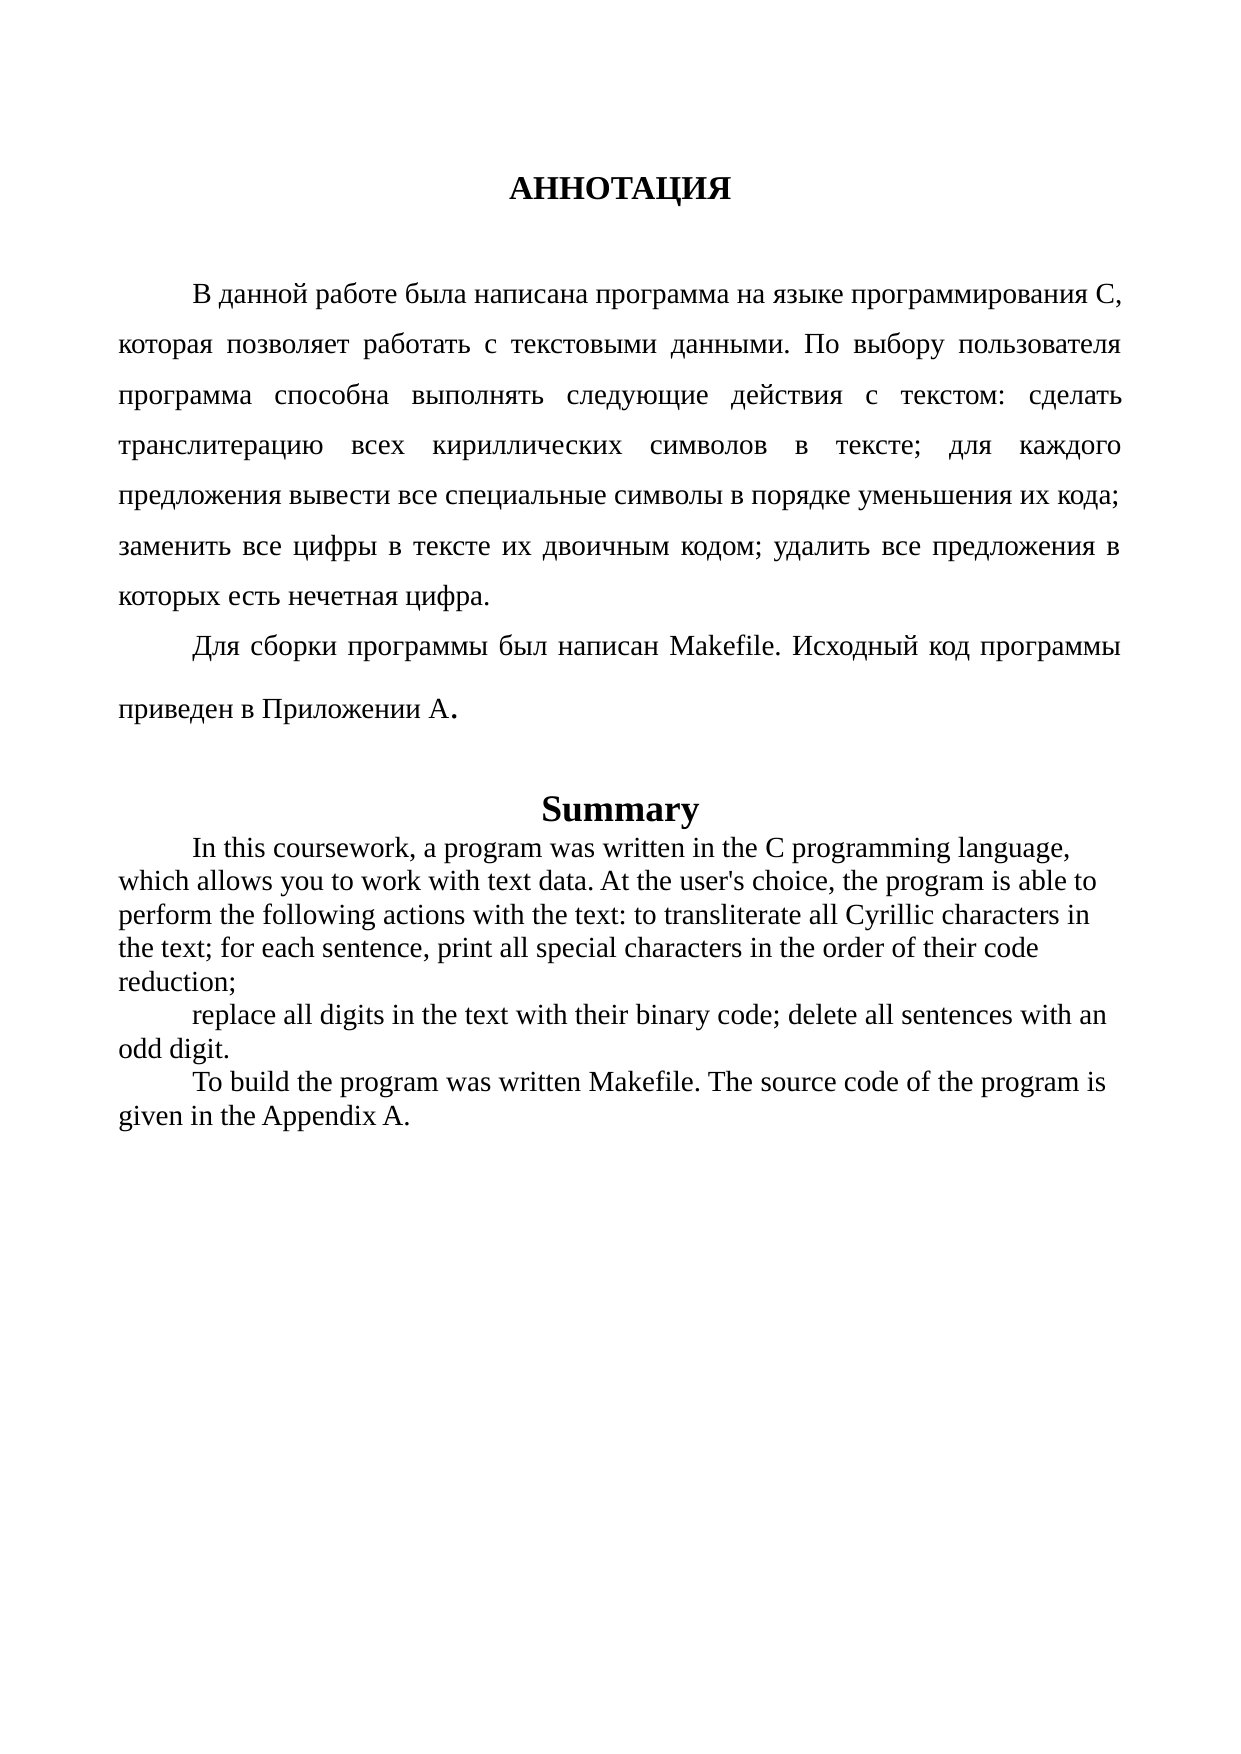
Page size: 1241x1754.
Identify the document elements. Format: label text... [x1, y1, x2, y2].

text Для сборки программы был написан Makefile. Исходный код программы приведен в Приложении А. [118, 628, 1122, 727]
text заменить все цифры в тексте их двоичным кодом; удалить все предложения в которых есть нечетная цифра. [118, 528, 1122, 612]
text Summary [118, 787, 1122, 830]
text To build the program was written Makefile. The source code of the program is given in the Appendix A. [118, 1064, 1122, 1132]
text replace all digits in the text with their binary code; delete all sentences with an odd digit. [118, 997, 1122, 1064]
text Аннотация [118, 168, 1122, 207]
text В данной работе была написана программа на языке программирования C, которая позволяет работать с текстовыми данными. По выбору пользователя программа способна выполнять следующие действия с текстом: сделать транслитерацию всех кириллических символов в тексте; для каждого предложения вывести все специальные символы в порядке уменьшения их кода; [118, 276, 1122, 511]
text In this coursework, a program was written in the C programming language, which allows you to work with text data. At the user's choice, the program is able to perform the following actions with the text: to transliterate all Cyrillic characters in the text; for each sentence, print all special characters in the order of their code reduction; [118, 830, 1122, 997]
